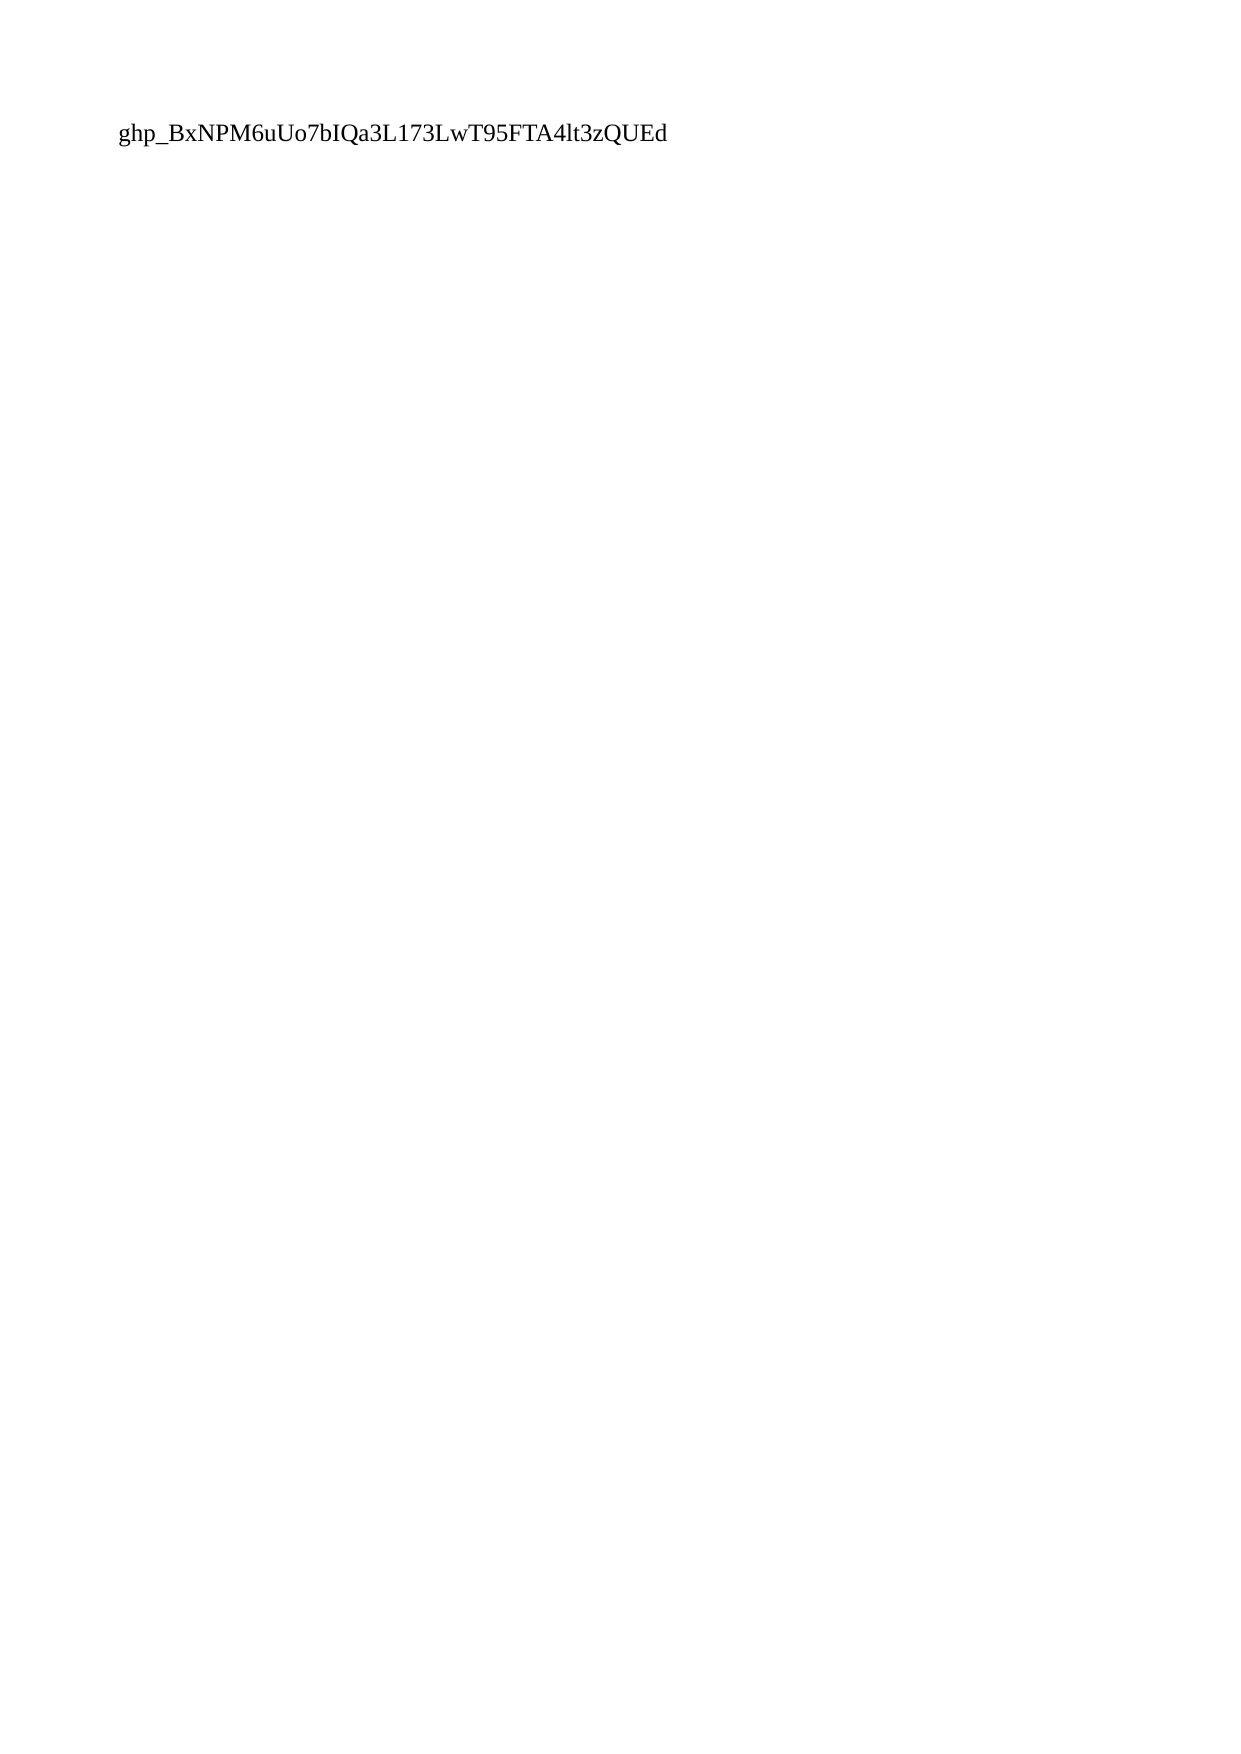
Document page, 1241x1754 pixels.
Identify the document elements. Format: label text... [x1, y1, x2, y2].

text 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 [118, 118, 1122, 147]
